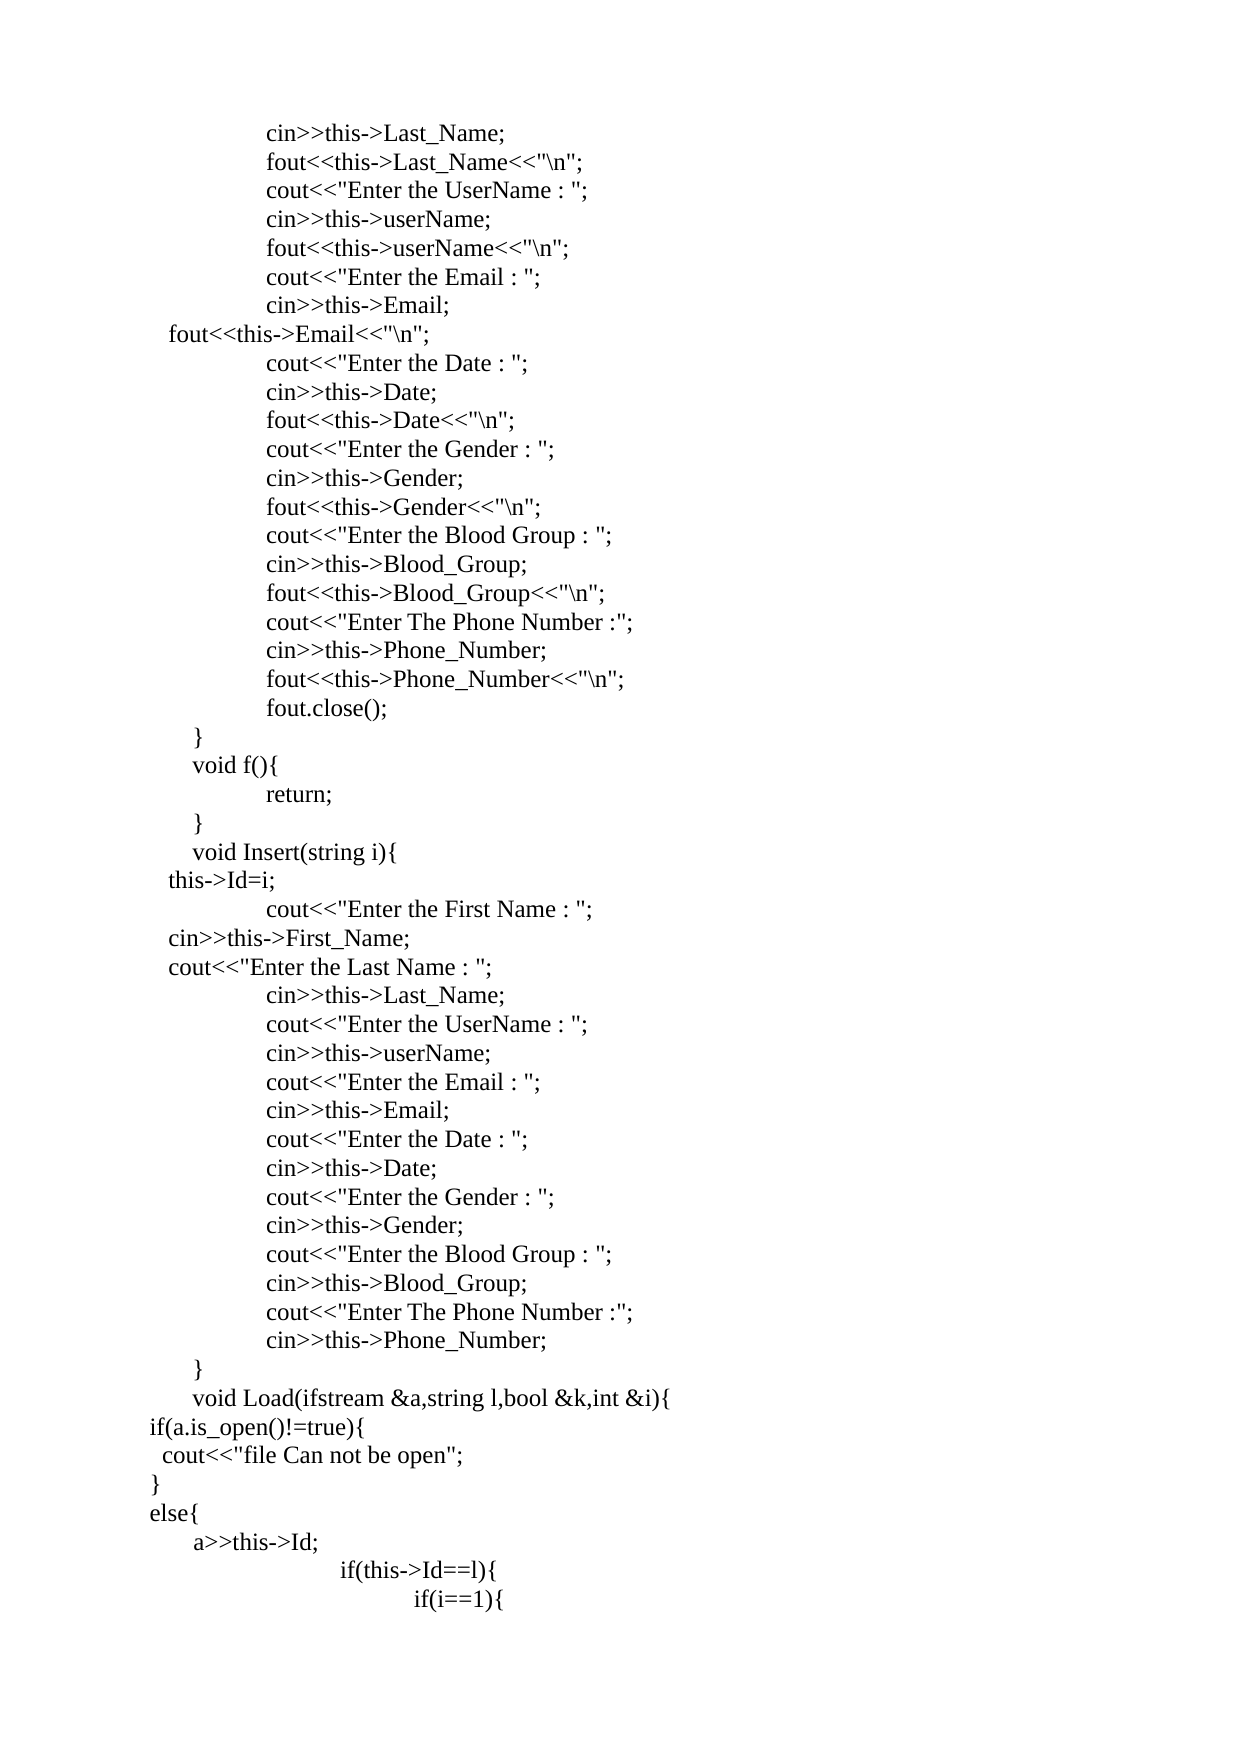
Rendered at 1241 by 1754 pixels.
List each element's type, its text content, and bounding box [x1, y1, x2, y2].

text cout<<"Enter the Date : "; [118, 1124, 1122, 1153]
text cout<<"Enter the UserName : "; [118, 1009, 1122, 1038]
text cout<<"Enter the Date : "; [118, 348, 1122, 377]
text cin>>this->First_Name; [118, 923, 1122, 952]
text cout<<"Enter the UserName : "; [118, 176, 1122, 204]
text cin>>this->Last_Name; [118, 118, 1122, 147]
text return; [118, 779, 1122, 808]
text cin>>this->Phone_Number; [118, 1326, 1122, 1354]
text if(i==1){ [118, 1584, 1122, 1613]
text cout<<"Enter the Blood Group : "; [118, 1239, 1122, 1268]
text cout<<"Enter the Gender : "; [118, 1182, 1122, 1211]
text } [118, 1354, 1122, 1383]
text void f(){ [118, 751, 1122, 779]
text cin>>this->Email; [118, 291, 1122, 319]
text cin>>this->Gender; [118, 463, 1122, 492]
text cin>>this->Blood_Group; [118, 549, 1122, 578]
text cin>>this->Blood_Group; [118, 1268, 1122, 1297]
text cin>>this->Date; [118, 377, 1122, 406]
text void Load(ifstream &a,string l,bool &k,int &i){ [118, 1383, 1122, 1412]
text cin>>this->Phone_Number; [118, 636, 1122, 664]
text if(this->Id==l){ [118, 1556, 1122, 1584]
text cout<<"Enter the First Name : "; [118, 894, 1122, 923]
text cout<<"Enter The Phone Number :"; [118, 1297, 1122, 1326]
text } [118, 808, 1122, 837]
text cout<<"Enter the Gender : "; [118, 434, 1122, 463]
text a>>this->Id; [118, 1527, 1122, 1556]
text cout<<"Enter The Phone Number :"; [118, 607, 1122, 636]
text fout<<this->Blood_Group<<"\n"; [118, 578, 1122, 607]
text cout<<"file Can not be open"; [118, 1441, 1122, 1469]
text fout<<this->Phone_Number<<"\n"; [118, 664, 1122, 693]
text cout<<"Enter the Email : "; [118, 262, 1122, 291]
text else{ [118, 1498, 1122, 1527]
text fout<<this->Last_Name<<"\n"; [118, 147, 1122, 176]
text this->Id=i; [118, 866, 1122, 894]
text cin>>this->Last_Name; [118, 981, 1122, 1009]
text if(a.is_open()!=true){ [118, 1412, 1122, 1441]
text cin>>this->Date; [118, 1153, 1122, 1182]
text cout<<"Enter the Email : "; [118, 1067, 1122, 1096]
text cin>>this->Gender; [118, 1211, 1122, 1239]
text cout<<"Enter the Blood Group : "; [118, 521, 1122, 549]
text fout<<this->Gender<<"\n"; [118, 492, 1122, 521]
text fout<<this->userName<<"\n"; [118, 233, 1122, 262]
text cin>>this->userName; [118, 1038, 1122, 1067]
text } [118, 722, 1122, 751]
text cin>>this->Email; [118, 1096, 1122, 1124]
text void Insert(string i){ [118, 837, 1122, 866]
text } [118, 1469, 1122, 1498]
text fout.close(); [118, 693, 1122, 722]
text cin>>this->userName; [118, 204, 1122, 233]
text fout<<this->Date<<"\n"; [118, 406, 1122, 434]
text cout<<"Enter the Last Name : "; [118, 952, 1122, 981]
text fout<<this->Email<<"\n"; [118, 319, 1122, 348]
